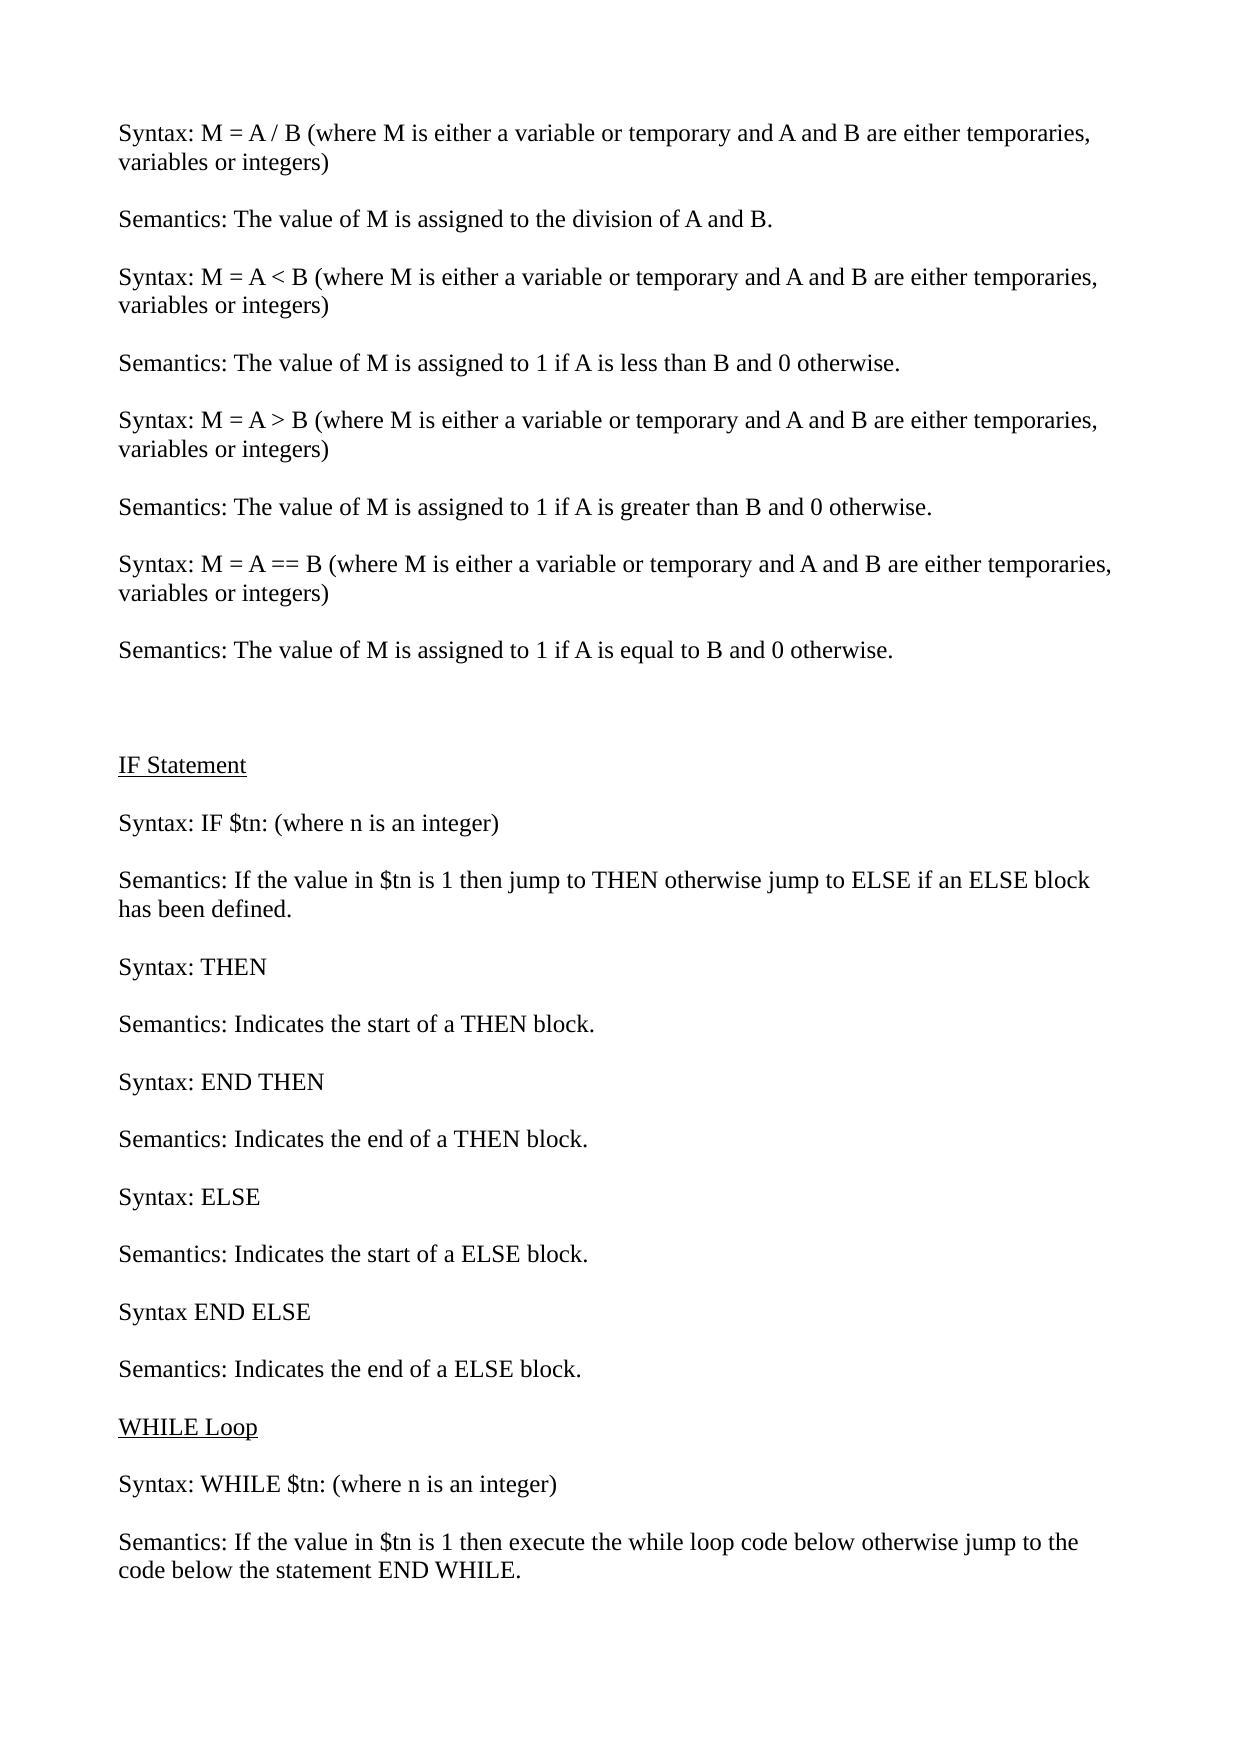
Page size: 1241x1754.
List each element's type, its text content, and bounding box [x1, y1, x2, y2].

text Syntax END ELSE [118, 1297, 1122, 1326]
text Semantics: The value of M is assigned to 1 if A is less than B and 0 otherwise. [118, 348, 1122, 377]
text Syntax: M = A == B (where M is either a variable or temporary and A and B are either temporaries, variables or integers) [118, 549, 1122, 607]
text Syntax: WHILE $tn: (where n is an integer) [118, 1469, 1122, 1498]
text WHILE Loop [118, 1412, 1122, 1441]
text Semantics: Indicates the end of a THEN block. [118, 1124, 1122, 1153]
text Semantics: Indicates the start of a ELSE block. [118, 1239, 1122, 1268]
text Semantics: If the value in $tn is 1 then jump to THEN otherwise jump to ELSE if an ELSE block has been defined. [118, 866, 1122, 923]
text Syntax: THEN [118, 952, 1122, 981]
text Syntax: M = A / B (where M is either a variable or temporary and A and B are either temporaries, variables or integers) [118, 118, 1122, 176]
text Semantics: The value of M is assigned to 1 if A is greater than B and 0 otherwise. [118, 492, 1122, 521]
text Semantics: The value of M is assigned to the division of A and B. [118, 204, 1122, 233]
text Semantics: If the value in $tn is 1 then execute the while loop code below otherwise jump to the code below the statement END WHILE. [118, 1527, 1122, 1584]
text Syntax: ELSE [118, 1182, 1122, 1211]
text Syntax: M = A < B (where M is either a variable or temporary and A and B are either temporaries, variables or integers) [118, 262, 1122, 319]
text Syntax: IF $tn: (where n is an integer) [118, 808, 1122, 837]
text Semantics: Indicates the start of a THEN block. [118, 1009, 1122, 1038]
text Semantics: Indicates the end of a ELSE block. [118, 1354, 1122, 1383]
text Syntax: M = A > B (where M is either a variable or temporary and A and B are either temporaries, variables or integers) [118, 406, 1122, 463]
text IF Statement [118, 751, 1122, 779]
text Semantics: The value of M is assigned to 1 if A is equal to B and 0 otherwise. [118, 636, 1122, 664]
text Syntax: END THEN [118, 1067, 1122, 1096]
